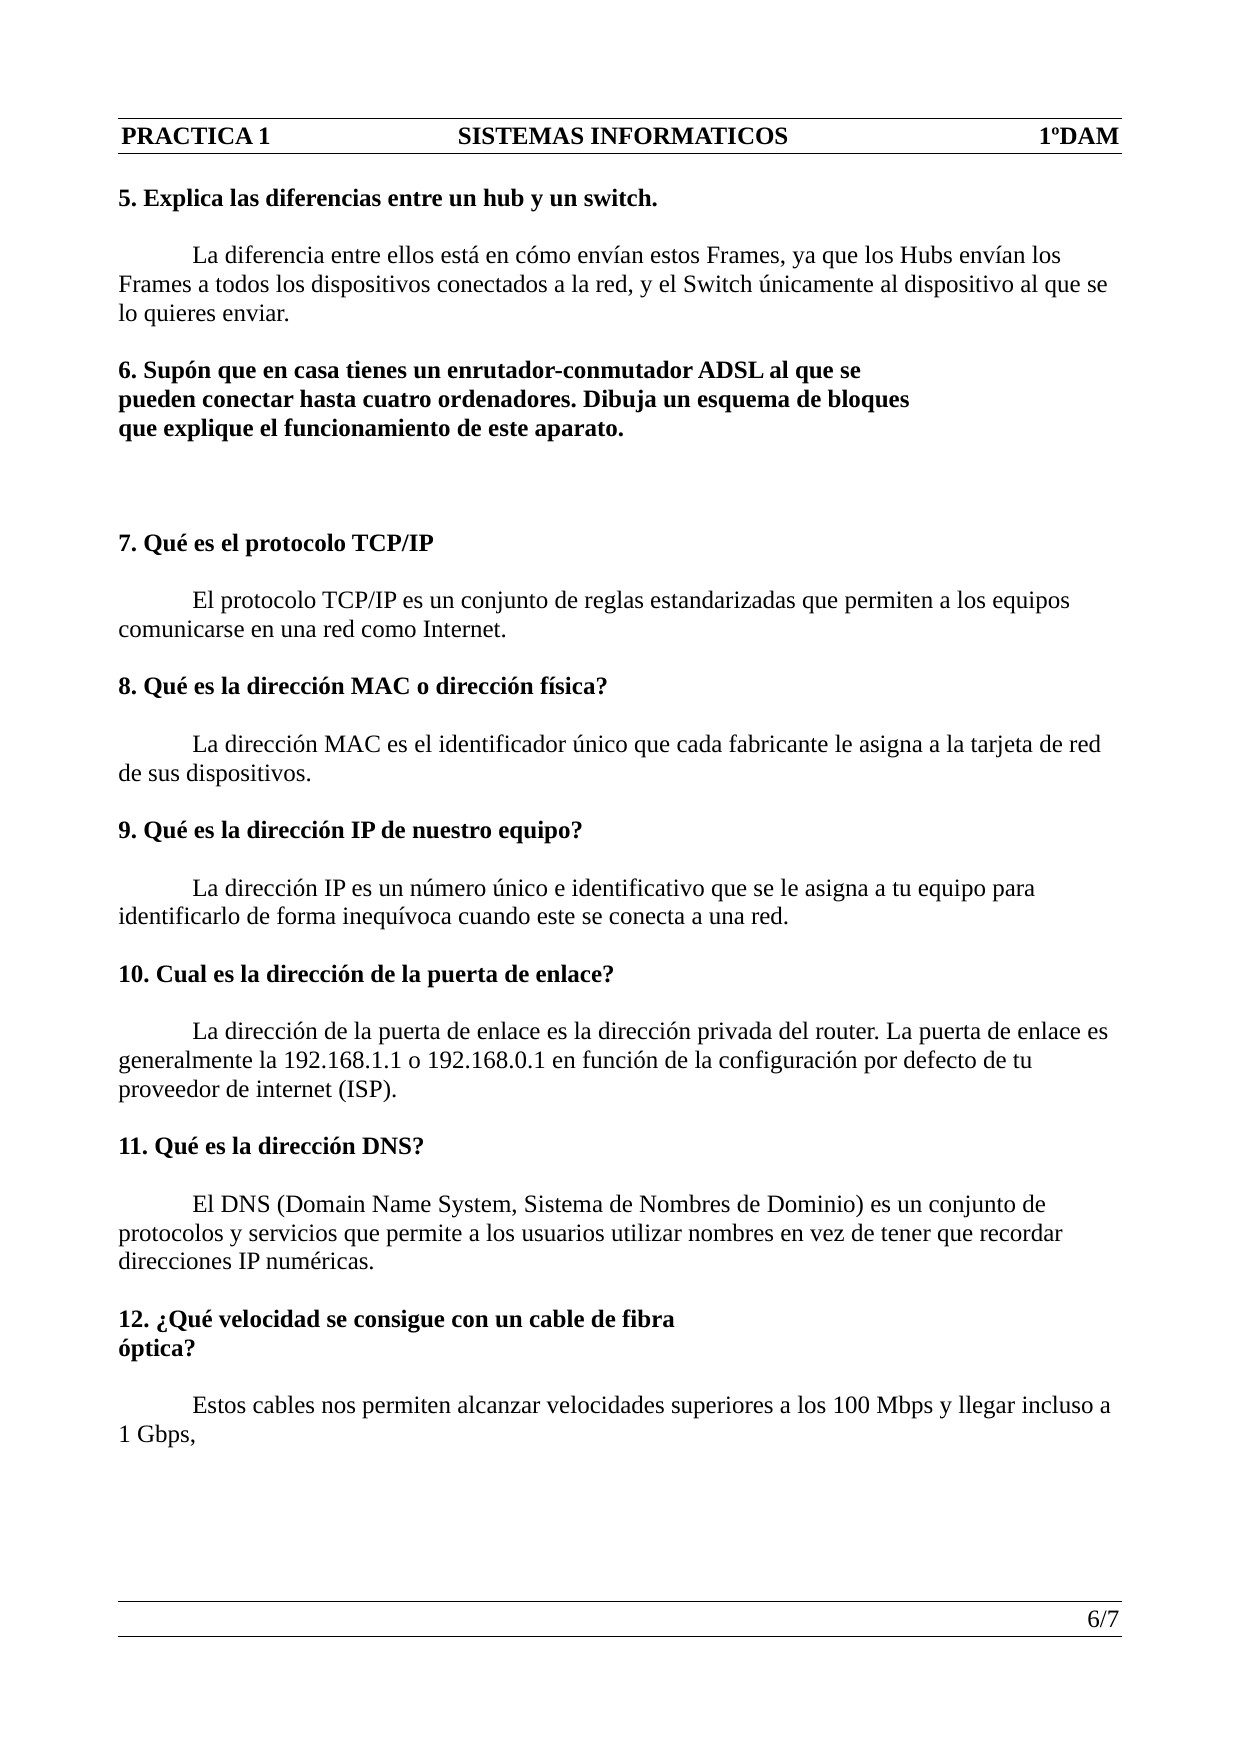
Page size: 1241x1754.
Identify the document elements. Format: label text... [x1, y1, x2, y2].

text 10. Cual es la dirección de la puerta de enlace? [118, 959, 1122, 988]
text El DNS (Domain Name System, Sistema de Nombres de Dominio) es un conjunto de protocolos y servicios que permite a los usuarios utilizar nombres en vez de tener que recordar direcciones IP numéricas. [118, 1189, 1122, 1275]
text 12. ¿Qué velocidad se consigue con un cable de fibra [118, 1304, 1122, 1333]
text El protocolo TCP/IP es un conjunto de reglas estandarizadas que permiten a los equipos comunicarse en una red como Internet. [118, 585, 1122, 643]
text 7. Qué es el protocolo TCP/IP [118, 528, 1122, 556]
text 9. Qué es la dirección IP de nuestro equipo? [118, 815, 1122, 844]
text La dirección de la puerta de enlace es la dirección privada del router. La puerta de enlace es generalmente la 192.168.1.1 o 192.168.0.1 en función de la configuración por defecto de tu proveedor de internet (ISP). [118, 1016, 1122, 1103]
text 11. Qué es la dirección DNS? [118, 1131, 1122, 1160]
text óptica? [118, 1333, 1122, 1361]
text La dirección IP es un número único e identificativo que se le asigna a tu equipo para identificarlo de forma inequívoca cuando este se conecta a una red. [118, 873, 1122, 930]
text pueden conectar hasta cuatro ordenadores. Dibuja un esquema de bloques [118, 384, 1122, 413]
text La diferencia entre ellos está en cómo envían estos Frames, ya que los Hubs envían los Frames a todos los dispositivos conectados a la red, y el Switch únicamente al dispositivo al que se lo quieres enviar. [118, 240, 1122, 326]
text 5. Explica las diferencias entre un hub y un switch. [118, 183, 1122, 211]
text 6. Supón que en casa tienes un enrutador-conmutador ADSL al que se [118, 355, 1122, 384]
text La dirección MAC es el identificador único que cada fabricante le asigna a la tarjeta de red de sus dispositivos. [118, 729, 1122, 786]
text Estos cables nos permiten alcanzar velocidades superiores a los 100 Mbps y llegar incluso a 1 Gbps, [118, 1390, 1122, 1448]
text que explique el funcionamiento de este aparato. [118, 413, 1122, 441]
text 8. Qué es la dirección MAC o dirección física? [118, 671, 1122, 700]
